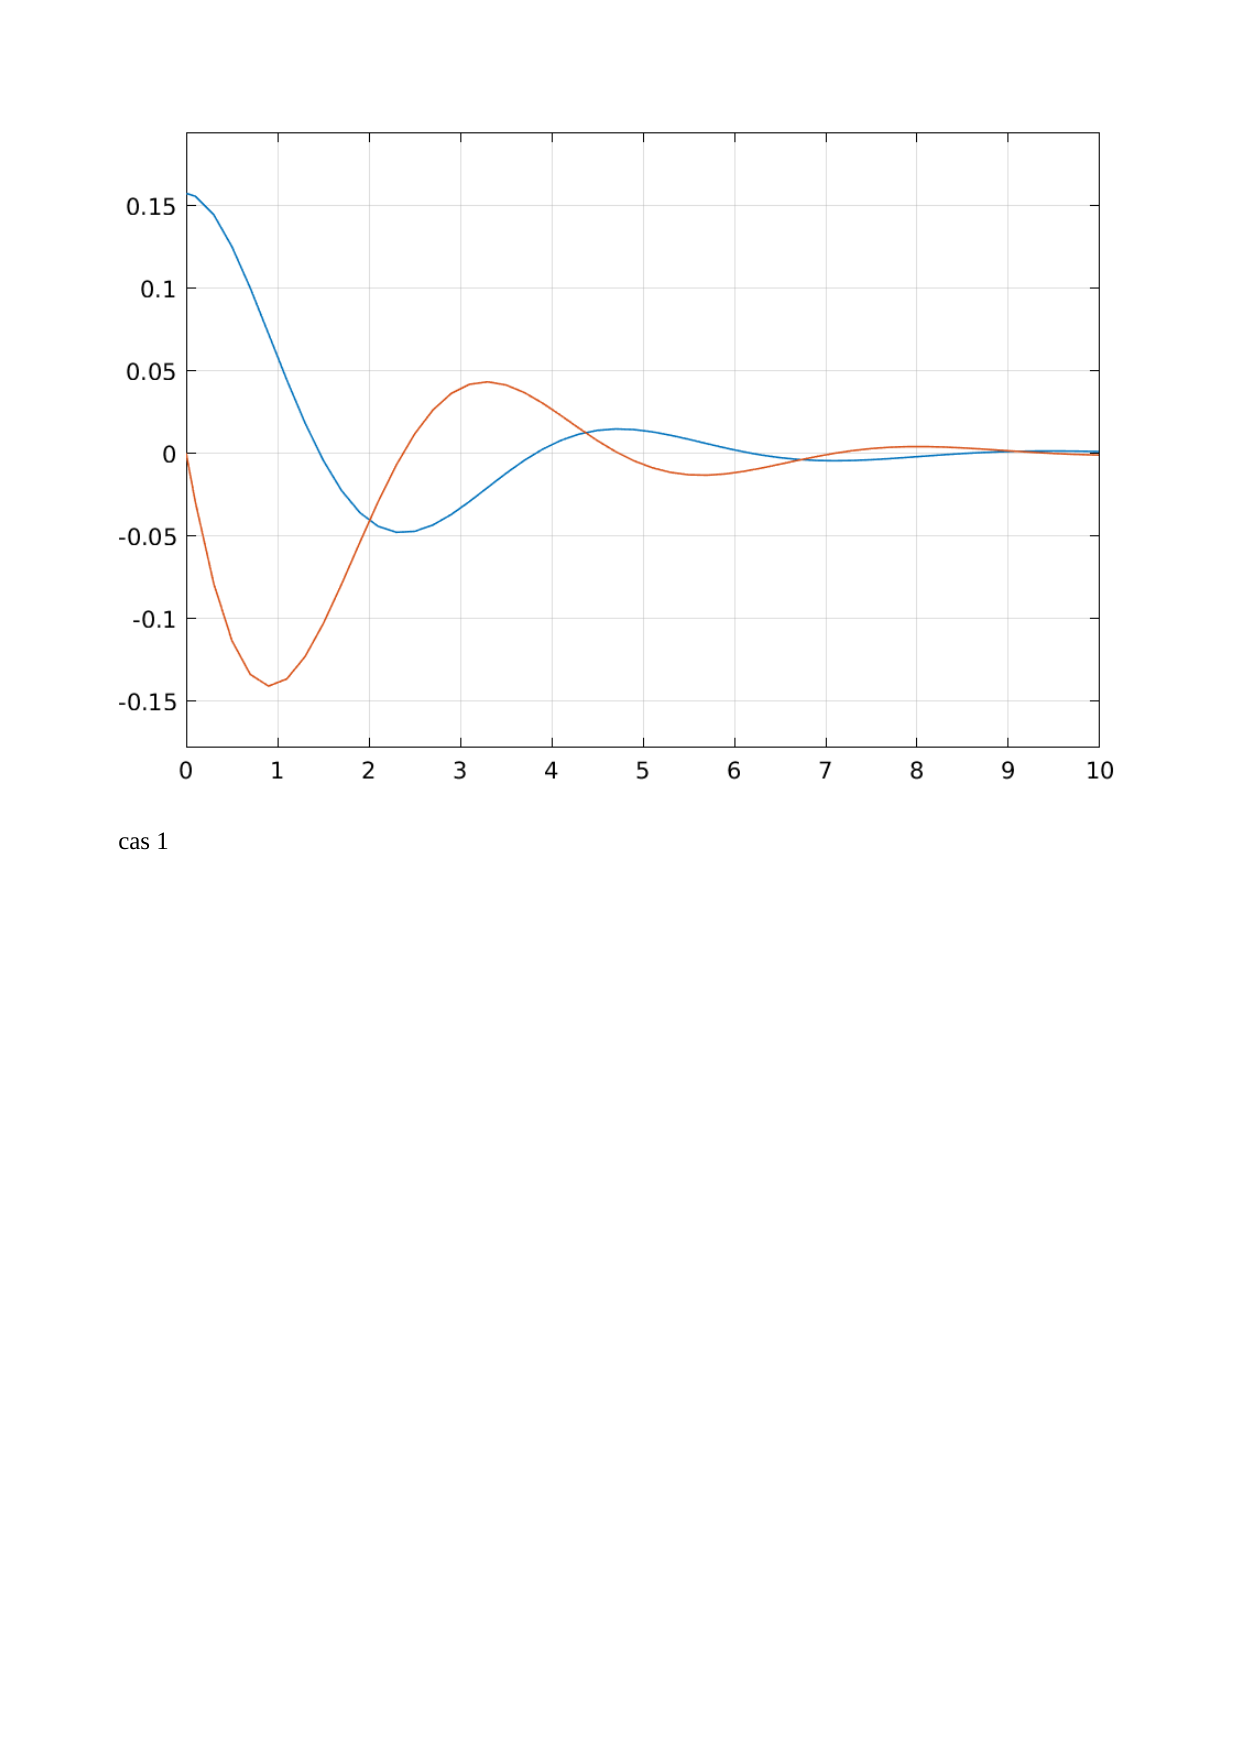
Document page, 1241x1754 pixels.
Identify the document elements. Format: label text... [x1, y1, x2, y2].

text cas 1 [118, 827, 1122, 855]
picture [118, 118, 1123, 827]
